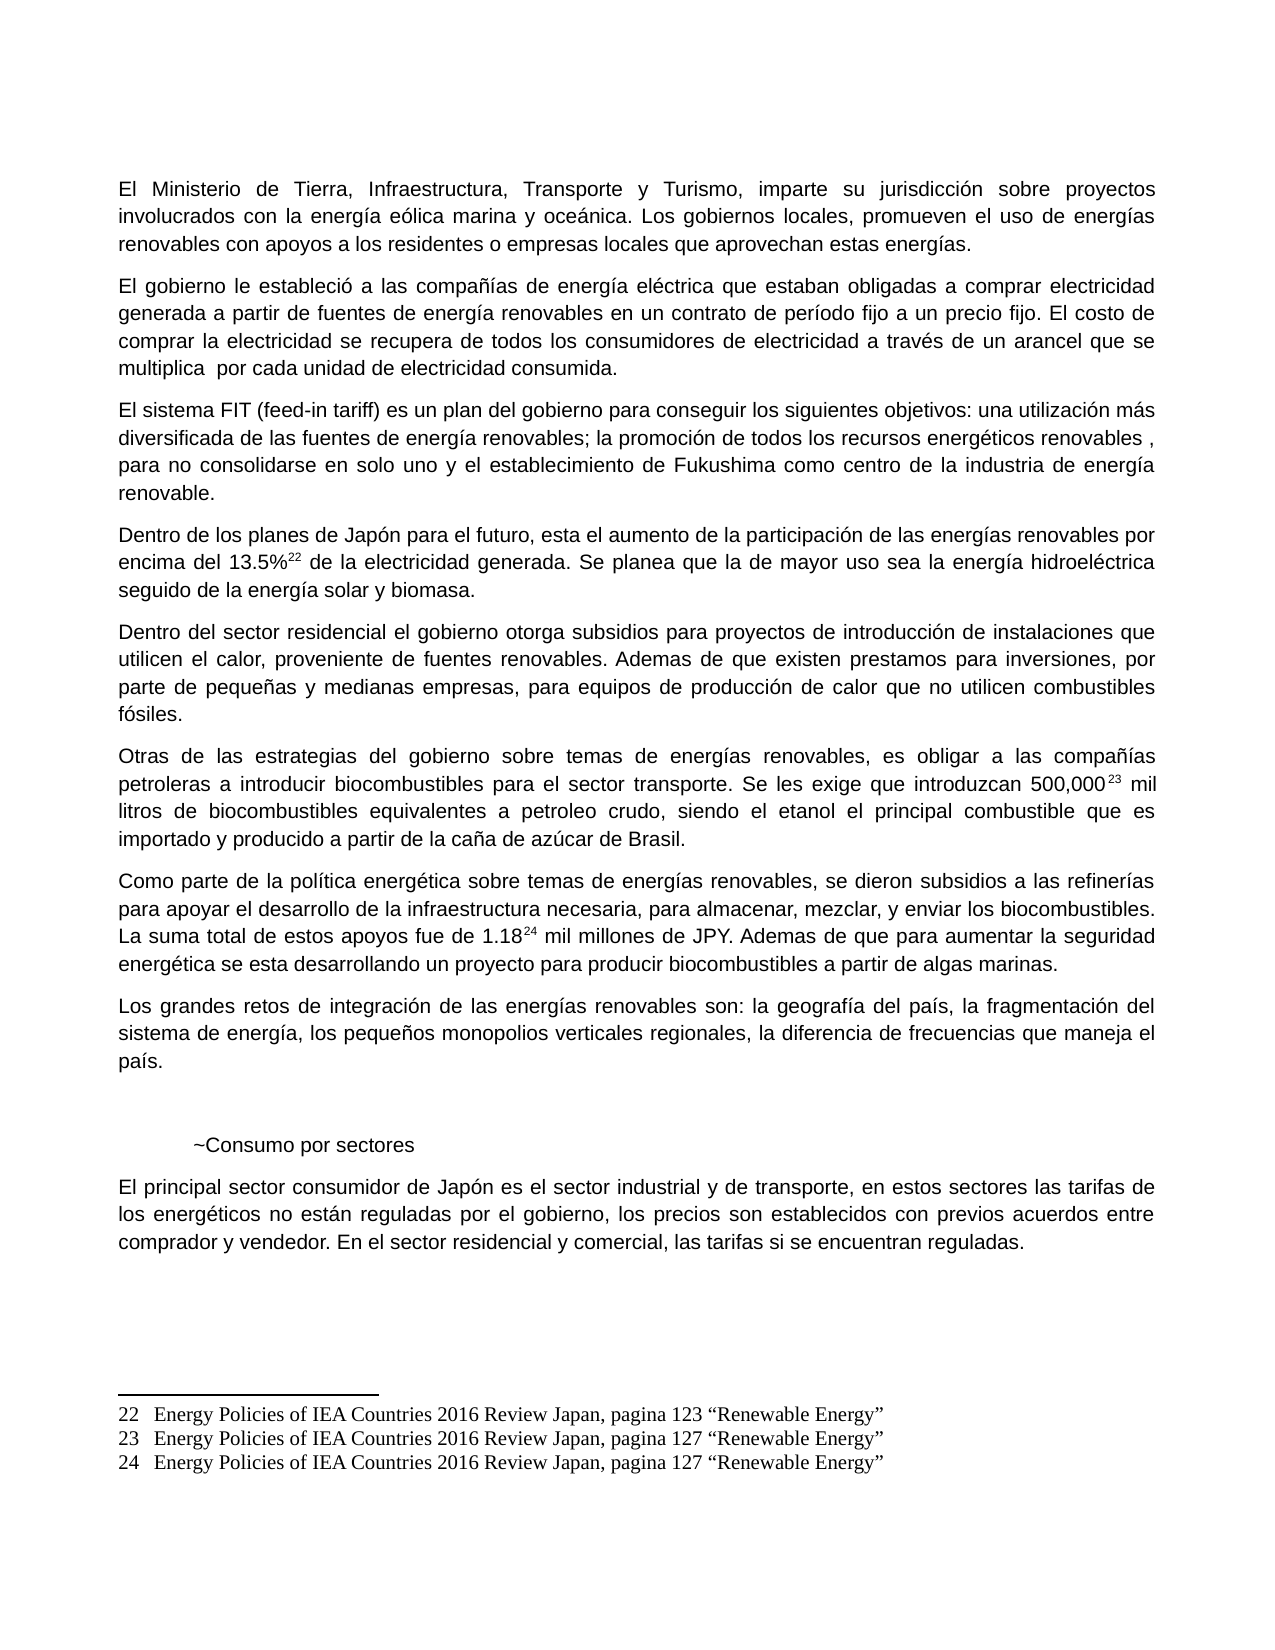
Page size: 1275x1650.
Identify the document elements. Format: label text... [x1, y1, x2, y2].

text Otras de las estrategias del gobierno sobre temas de energías renovables, es obligar a las compañías petroleras a introducir biocombustibles para el sector transporte. Se les exige que introduzcan 500,000 mil litros de biocombustibles equivalentes a petroleo crudo, siendo el etanol el principal combustible que es importado y producido a partir de la caña de azúcar de Brasil. [118, 744, 1157, 851]
text Los grandes retos de integración de las energías renovables son: la geografía del país, la fragmentación del sistema de energía, los pequeños monopolios verticales regionales, la diferencia de frecuencias que maneja el país. [118, 993, 1157, 1072]
text Energy Policies of IEA Countries 2016 Review Japan, pagina 123 “Renewable Energy” [118, 1401, 1157, 1426]
text Energy Policies of IEA Countries 2016 Review Japan, pagina 127 “Renewable Energy” [118, 1449, 1157, 1474]
text El sistema FIT (feed-in tariff) es un plan del gobierno para conseguir los siguientes objetivos: una utilización más diversificada de las fuentes de energía renovables; la promoción de todos los recursos energéticos renovables , para no consolidarse en solo uno y el establecimiento de Fukushima como centro de la industria de energía renovable. [118, 398, 1157, 504]
text Como parte de la política energética sobre temas de energías renovables, se dieron subsidios a las refinerías para apoyar el desarrollo de la infraestructura necesaria, para almacenar, mezclar, y enviar los biocombustibles. La suma total de estos apoyos fue de 1.18 mil millones de JPY. Ademas de que para aumentar la seguridad energética se esta desarrollando un proyecto para producir biocombustibles a partir de algas marinas. [118, 869, 1157, 975]
text Energy Policies of IEA Countries 2016 Review Japan, pagina 127 “Renewable Energy” [118, 1426, 1157, 1449]
text El Ministerio de Tierra, Infraestructura, Transporte y Turismo, imparte su jurisdicción sobre proyectos involucrados con la energía eólica marina y oceánica. Los gobiernos locales, promueven el uso de energías renovables con apoyos a los residentes o empresas locales que aprovechan estas energías. [118, 176, 1157, 255]
text ~Consumo por sectores [118, 1133, 1157, 1157]
text El gobierno le estableció a las compañías de energía eléctrica que estaban obligadas a comprar electricidad generada a partir de fuentes de energía renovables en un contrato de período fijo a un precio fijo. El costo de comprar la electricidad se recupera de todos los consumidores de electricidad a través de un arancel que se multiplica por cada unidad de electricidad consumida. [118, 273, 1157, 380]
text Dentro del sector residencial el gobierno otorga subsidios para proyectos de introducción de instalaciones que utilicen el calor, proveniente de fuentes renovables. Ademas de que existen prestamos para inversiones, por parte de pequeñas y medianas empresas, para equipos de producción de calor que no utilicen combustibles fósiles. [118, 620, 1157, 726]
text Dentro de los planes de Japón para el futuro, esta el aumento de la participación de las energías renovables por encima del 13.5% de la electricidad generada. Se planea que la de mayor uso sea la energía hidroeléctrica seguido de la energía solar y biomasa. [118, 523, 1157, 602]
text El principal sector consumidor de Japón es el sector industrial y de transporte, en estos sectores las tarifas de los energéticos no están reguladas por el gobierno, los precios son establecidos con previos acuerdos entre comprador y vendedor. En el sector residencial y comercial, las tarifas si se encuentran reguladas. [118, 1175, 1157, 1254]
